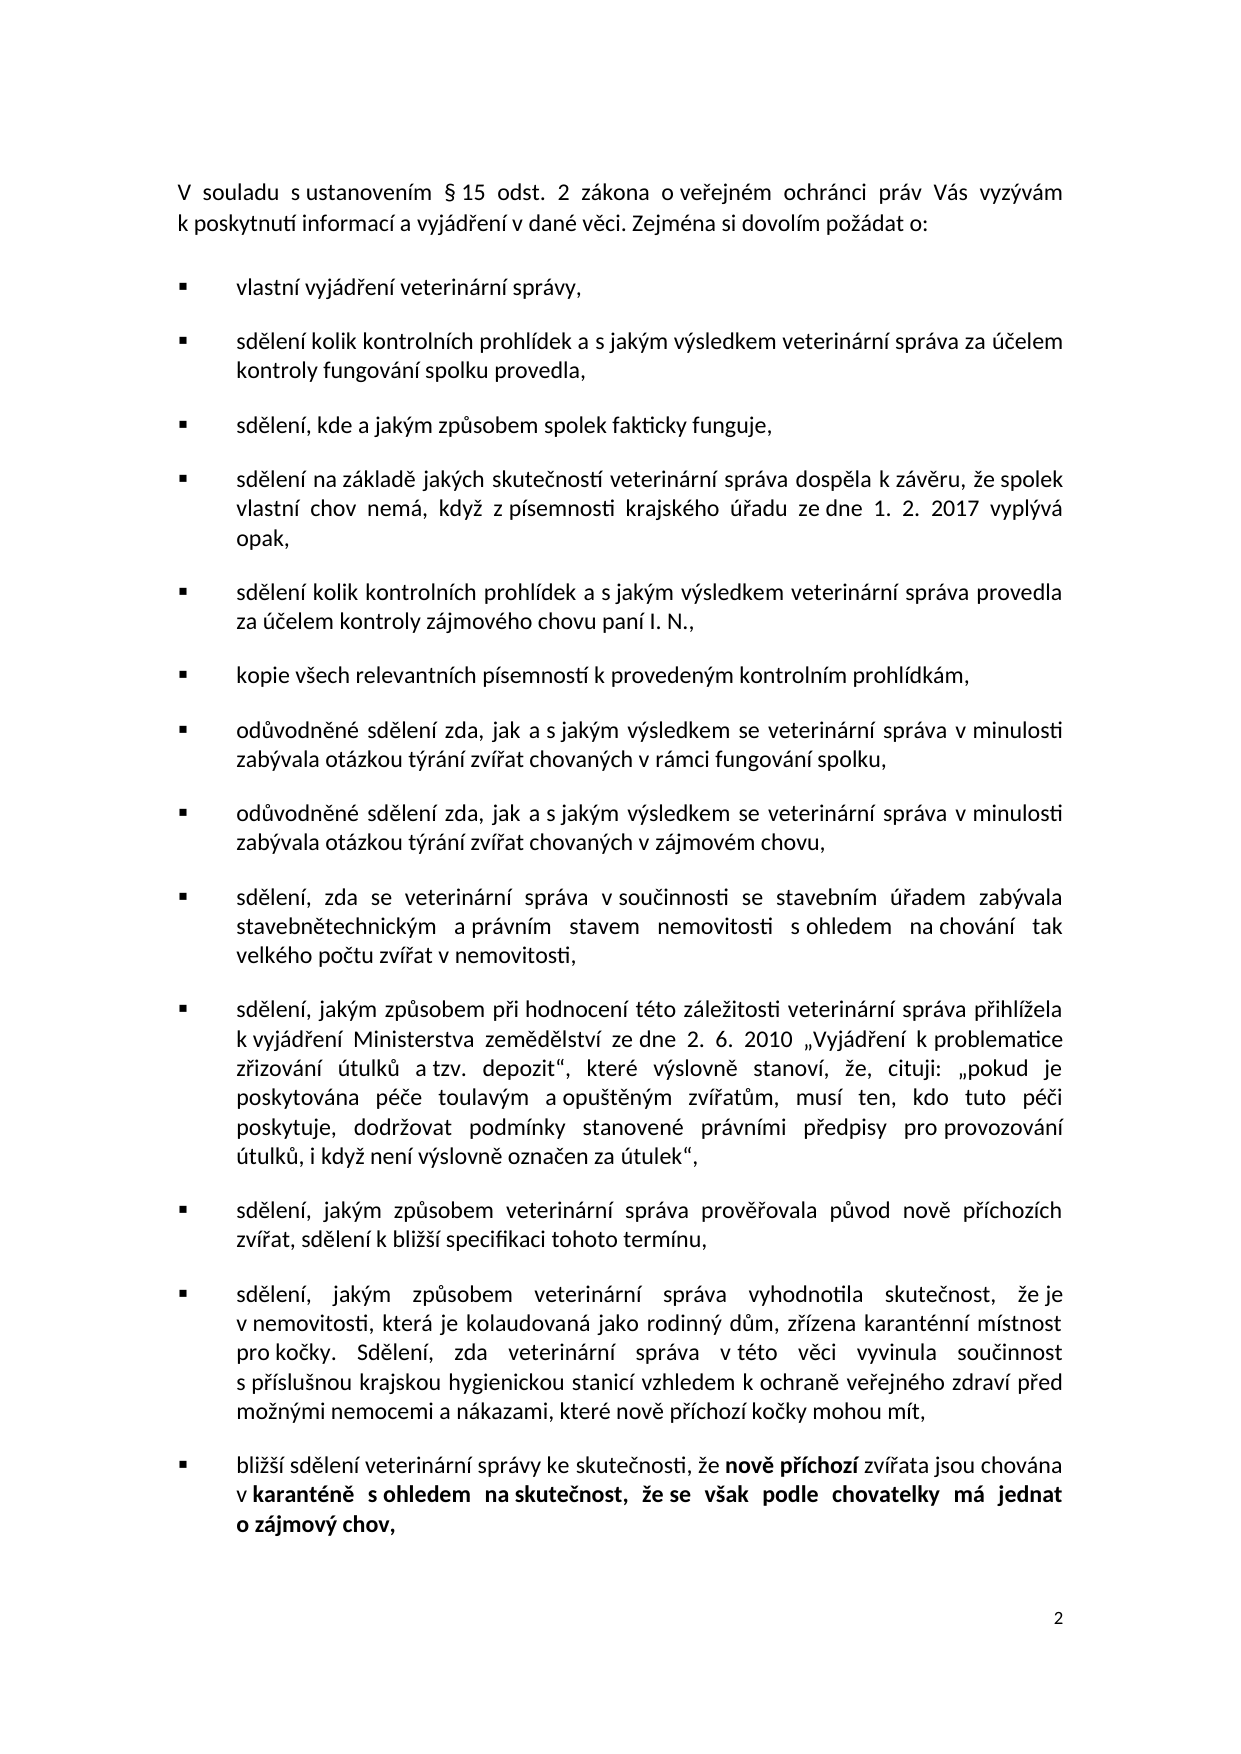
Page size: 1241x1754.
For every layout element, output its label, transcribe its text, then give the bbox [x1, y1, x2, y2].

text V souladu s ustanovením § 15 odst. 2 zákona o veřejném ochránci práv Vás vyzývám k poskytnutí informací a vyjádření v dané věci. Zejména si dovolím požádat o: [177, 177, 1063, 237]
list sdělení, zda se veterinární správa v součinnosti se stavebním úřadem zabývala stavebnětechnickým a právním stavem nemovitosti s ohledem na chování tak velkého počtu zvířat v nemovitosti, [177, 882, 1063, 969]
list sdělení, jakým způsobem veterinární správa prověřovala původ nově příchozích zvířat, sdělení k bližší specifikaci tohoto termínu, [177, 1195, 1063, 1254]
list sdělení, jakým způsobem veterinární správa vyhodnotila skutečnost, že je v nemovitosti, která je kolaudovaná jako rodinný dům, zřízena karanténní místnost pro kočky. Sdělení, zda veterinární správa v této věci vyvinula součinnost s příslušnou krajskou hygienickou stanicí vzhledem k ochraně veřejného zdraví před možnými nemocemi a nákazami, které nově příchozí kočky mohou mít, [177, 1279, 1063, 1425]
list sdělení kolik kontrolních prohlídek a s jakým výsledkem veterinární správa za účelem kontroly fungování spolku provedla, [177, 326, 1063, 385]
list sdělení, jakým způsobem při hodnocení této záležitosti veterinární správa přihlížela k vyjádření Ministerstva zemědělství ze dne 2. 6. 2010 „Vyjádření k problematice zřizování útulků a tzv. depozit“, které výslovně stanoví, že, cituji: „pokud je poskytována péče toulavým a opuštěným zvířatům, musí ten, kdo tuto péči poskytuje, dodržovat podmínky stanovené právními předpisy pro provozování útulků, i když není výslovně označen za útulek“, [177, 994, 1063, 1170]
list odůvodněné sdělení zda, jak a s jakým výsledkem se veterinární správa v minulosti zabývala otázkou týrání zvířat chovaných v rámci fungování spolku, [177, 715, 1063, 773]
list vlastní vyjádření veterinární správy, [177, 272, 1063, 301]
list kopie všech relevantních písemností k provedeným kontrolním prohlídkám, [177, 660, 1063, 690]
list odůvodněné sdělení zda, jak a s jakým výsledkem se veterinární správa v minulosti zabývala otázkou týrání zvířat chovaných v zájmovém chovu, [177, 798, 1063, 857]
list sdělení, kde a jakým způsobem spolek fakticky funguje, [177, 410, 1063, 439]
list bližší sdělení veterinární správy ke skutečnosti, že nově příchozí zvířata jsou chována v karanténě s ohledem na skutečnost, že se však podle chovatelky má jednat o zájmový chov, [177, 1450, 1063, 1538]
list sdělení kolik kontrolních prohlídek a s jakým výsledkem veterinární správa provedla za účelem kontroly zájmového chovu paní I. N., [177, 577, 1063, 635]
list sdělení na základě jakých skutečností veterinární správa dospěla k závěru, že spolek vlastní chov nemá, když z písemnosti krajského úřadu ze dne 1. 2. 2017 vyplývá opak, [177, 464, 1063, 552]
